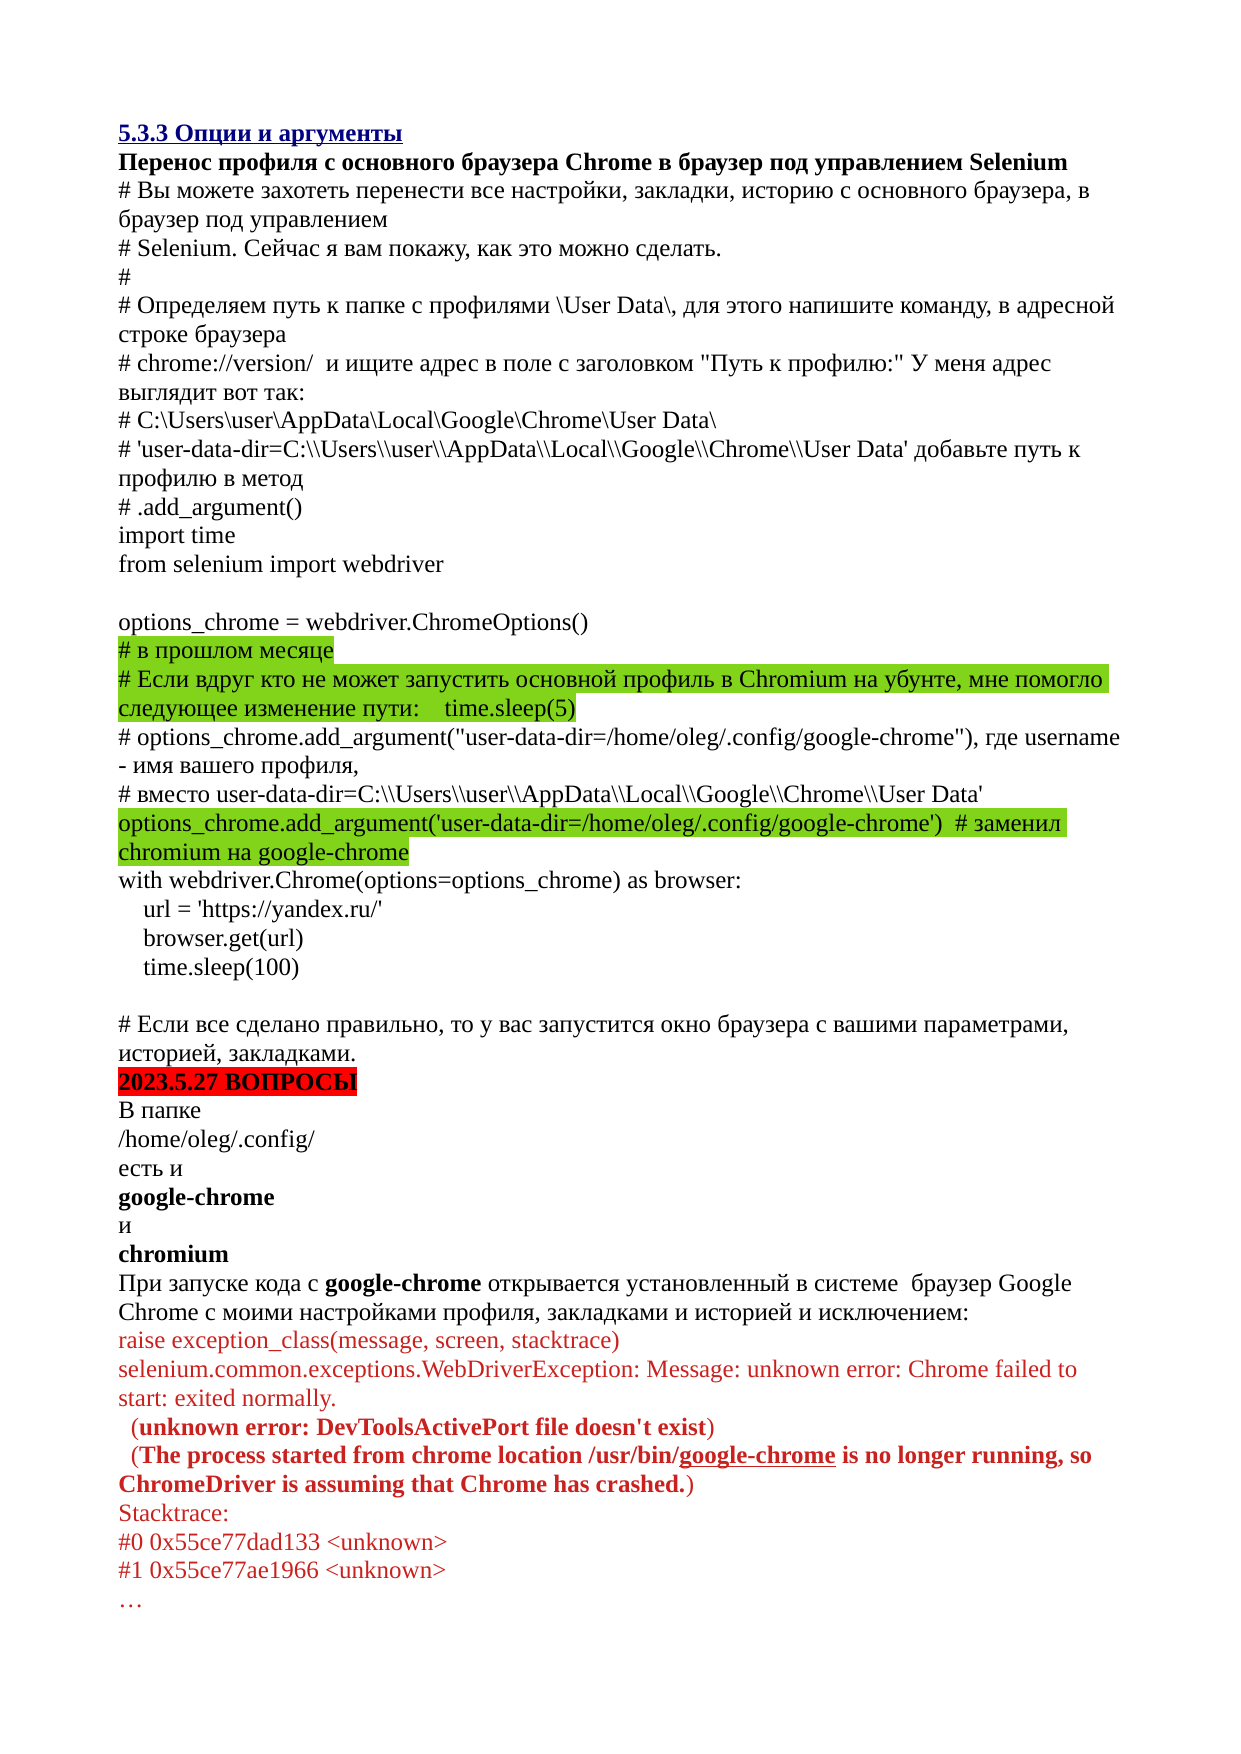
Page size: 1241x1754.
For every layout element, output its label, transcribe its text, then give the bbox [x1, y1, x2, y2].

text … [118, 1584, 1122, 1613]
text # в прошлом месяце [118, 636, 1122, 664]
text /home/oleg/.config/ [118, 1124, 1122, 1153]
text и [118, 1211, 1122, 1239]
text есть и [118, 1153, 1122, 1182]
text options_chrome = webdriver.ChromeOptions() [118, 607, 1122, 636]
text time.sleep(100) [118, 952, 1122, 981]
text from selenium import webdriver [118, 549, 1122, 578]
text chromium [118, 1239, 1122, 1268]
text url = 'https://yandex.ru/' [118, 894, 1122, 923]
text # chrome://version/ и ищите адрес в поле с заголовком "Путь к профилю:" У меня адрес выглядит вот так: [118, 348, 1122, 406]
text browser.get(url) [118, 923, 1122, 952]
text Перенос профиля с основного браузера Chrome в браузер под управлением Selenium [118, 147, 1122, 176]
text # C:\Users\user\AppData\Local\Google\Chrome\User Data\ [118, 406, 1122, 434]
text (unknown error: DevToolsActivePort file doesn't exist) [118, 1412, 1122, 1441]
text # вместо user-data-dir=C:\\Users\\user\\AppData\\Local\\Google\\Chrome\\User Data' [118, 779, 1122, 808]
text google-chrome [118, 1182, 1122, 1211]
text 2023.5.27 ВОПРОСЫ [118, 1067, 1122, 1096]
text (The process started from chrome location /usr/bin/google-chrome is no longer running, so ChromeDriver is assuming that Chrome has crashed.) [118, 1441, 1122, 1498]
text # 'user-data-dir=C:\\Users\\user\\AppData\\Local\\Google\\Chrome\\User Data' добавьте путь к профилю в метод [118, 434, 1122, 492]
text options_chrome.add_argument('user-data-dir=/home/oleg/.config/google-chrome') # заменил chromium на google-chrome [118, 808, 1122, 866]
text 5.3.3 Опции и аргументы [118, 118, 1122, 147]
text raise exception_class(message, screen, stacktrace) [118, 1326, 1122, 1354]
text # Если вдруг кто не может запустить основной профиль в Chromium на убунте, мне помогло следующее изменение пути: time.sleep(5) [118, 664, 1122, 722]
text # Определяем путь к папке с профилями \User Data\, для этого напишите команду, в адресной строке браузера [118, 291, 1122, 348]
text #1 0x55ce77ae1966 <unknown> [118, 1556, 1122, 1584]
text Stacktrace: [118, 1498, 1122, 1527]
text # Если все сделано правильно, то у вас запустится окно браузера с вашими параметрами, историей, закладками. [118, 1009, 1122, 1067]
text #0 0x55ce77dad133 <unknown> [118, 1527, 1122, 1556]
text # Вы можете захотеть перенести все настройки, закладки, историю с основного браузера, в браузер под управлением [118, 176, 1122, 233]
text with webdriver.Chrome(options=options_chrome) as browser: [118, 866, 1122, 894]
text # options_chrome.add_argument("user-data-dir=/home/oleg/.config/google-chrome"), где username - имя вашего профиля, [118, 722, 1122, 779]
text В папке [118, 1096, 1122, 1124]
text При запуске кода с google-chrome открывается установленный в системе браузер Google Chrome с моими настройками профиля, закладками и историей и исключением: [118, 1268, 1122, 1326]
text import time [118, 521, 1122, 549]
text # Selenium. Сейчас я вам покажу, как это можно сделать. [118, 233, 1122, 262]
text # .add_argument() [118, 492, 1122, 521]
text # [118, 262, 1122, 291]
text selenium.common.exceptions.WebDriverException: Message: unknown error: Chrome failed to start: exited normally. [118, 1354, 1122, 1412]
